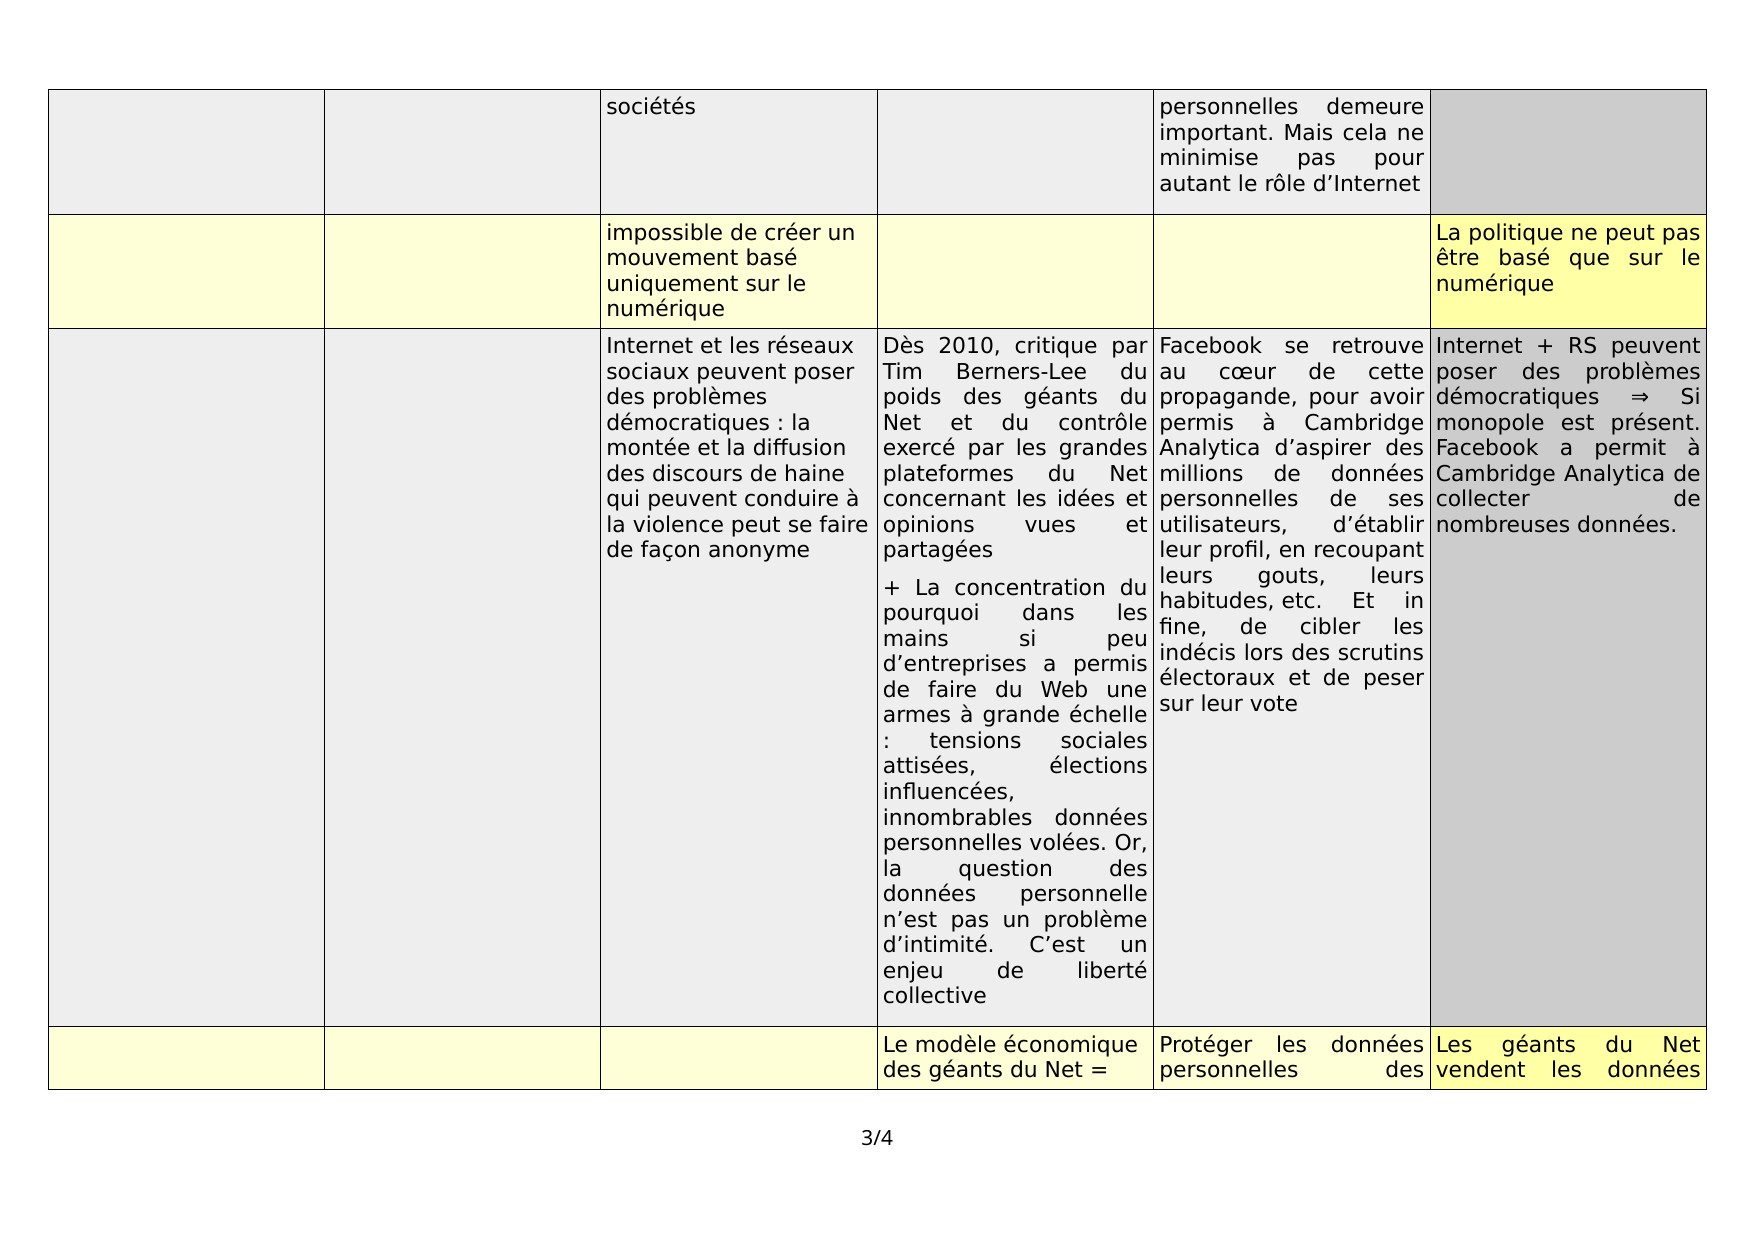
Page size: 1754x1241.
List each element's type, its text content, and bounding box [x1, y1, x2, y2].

table_cell [601, 1027, 877, 1089]
table_cell [49, 1027, 324, 1089]
table_cell Internet + RS peuvent poser des problèmes démocratiques ⇒ Si monopole est présent. Facebook a permit à Cambridge Analytica de collecter de nombreuses données. [1431, 329, 1706, 1026]
table_cell impossible de créer un mouvement basé uniquement sur le numérique [601, 215, 877, 328]
table_cell [49, 329, 324, 1026]
table_cell [325, 329, 600, 1026]
table_cell Protéger les données personnelles des [1154, 1027, 1430, 1089]
table_cell La politique ne peut pas être basé que sur le numérique [1431, 215, 1706, 328]
table_cell Les géants du Net vendent les données [1431, 1027, 1706, 1089]
table_cell [878, 90, 1153, 214]
table_cell [325, 215, 600, 328]
table_cell [325, 90, 600, 214]
table_cell Dès 2010, critique par Tim Berners-Lee du poids des géants du Net et du contrôle exercé par les grandes plateformes du Net concernant les idées et opinions vues et partagées + La concentration du pourquoi dans les mains si peu d’entreprises a permis de faire du Web une armes à grande échelle : tensions sociales attisées, élections influencées, innombrables données personnelles volées. Or, la question des données personnelle n’est pas un problème d’intimité. C’est un enjeu de liberté collective [878, 329, 1153, 1026]
table_cell Le modèle économique des géants du Net = [878, 1027, 1153, 1089]
table_cell [325, 1027, 600, 1089]
table_cell sociétés [601, 90, 877, 214]
table_cell personnelles demeure important. Mais cela ne minimise pas pour autant le rôle d’Internet [1154, 90, 1430, 214]
table_cell [1431, 90, 1706, 214]
table_cell Facebook se retrouve au cœur de cette propagande, pour avoir permis à Cambridge Analytica d’aspirer des millions de données personnelles de ses utilisateurs, d’établir leur profil, en recoupant leurs gouts, leurs habitudes, etc. Et in fine, de cibler les indécis lors des scrutins électoraux et de peser sur leur vote [1154, 329, 1430, 1026]
table_cell [49, 90, 324, 214]
table_cell Internet et les réseaux sociaux peuvent poser des problèmes démocratiques : la montée et la diffusion des discours de haine qui peuvent conduire à la violence peut se faire de façon anonyme [601, 329, 877, 1026]
table_cell [49, 215, 324, 328]
table_cell [1154, 215, 1430, 328]
table_cell [878, 215, 1153, 328]
